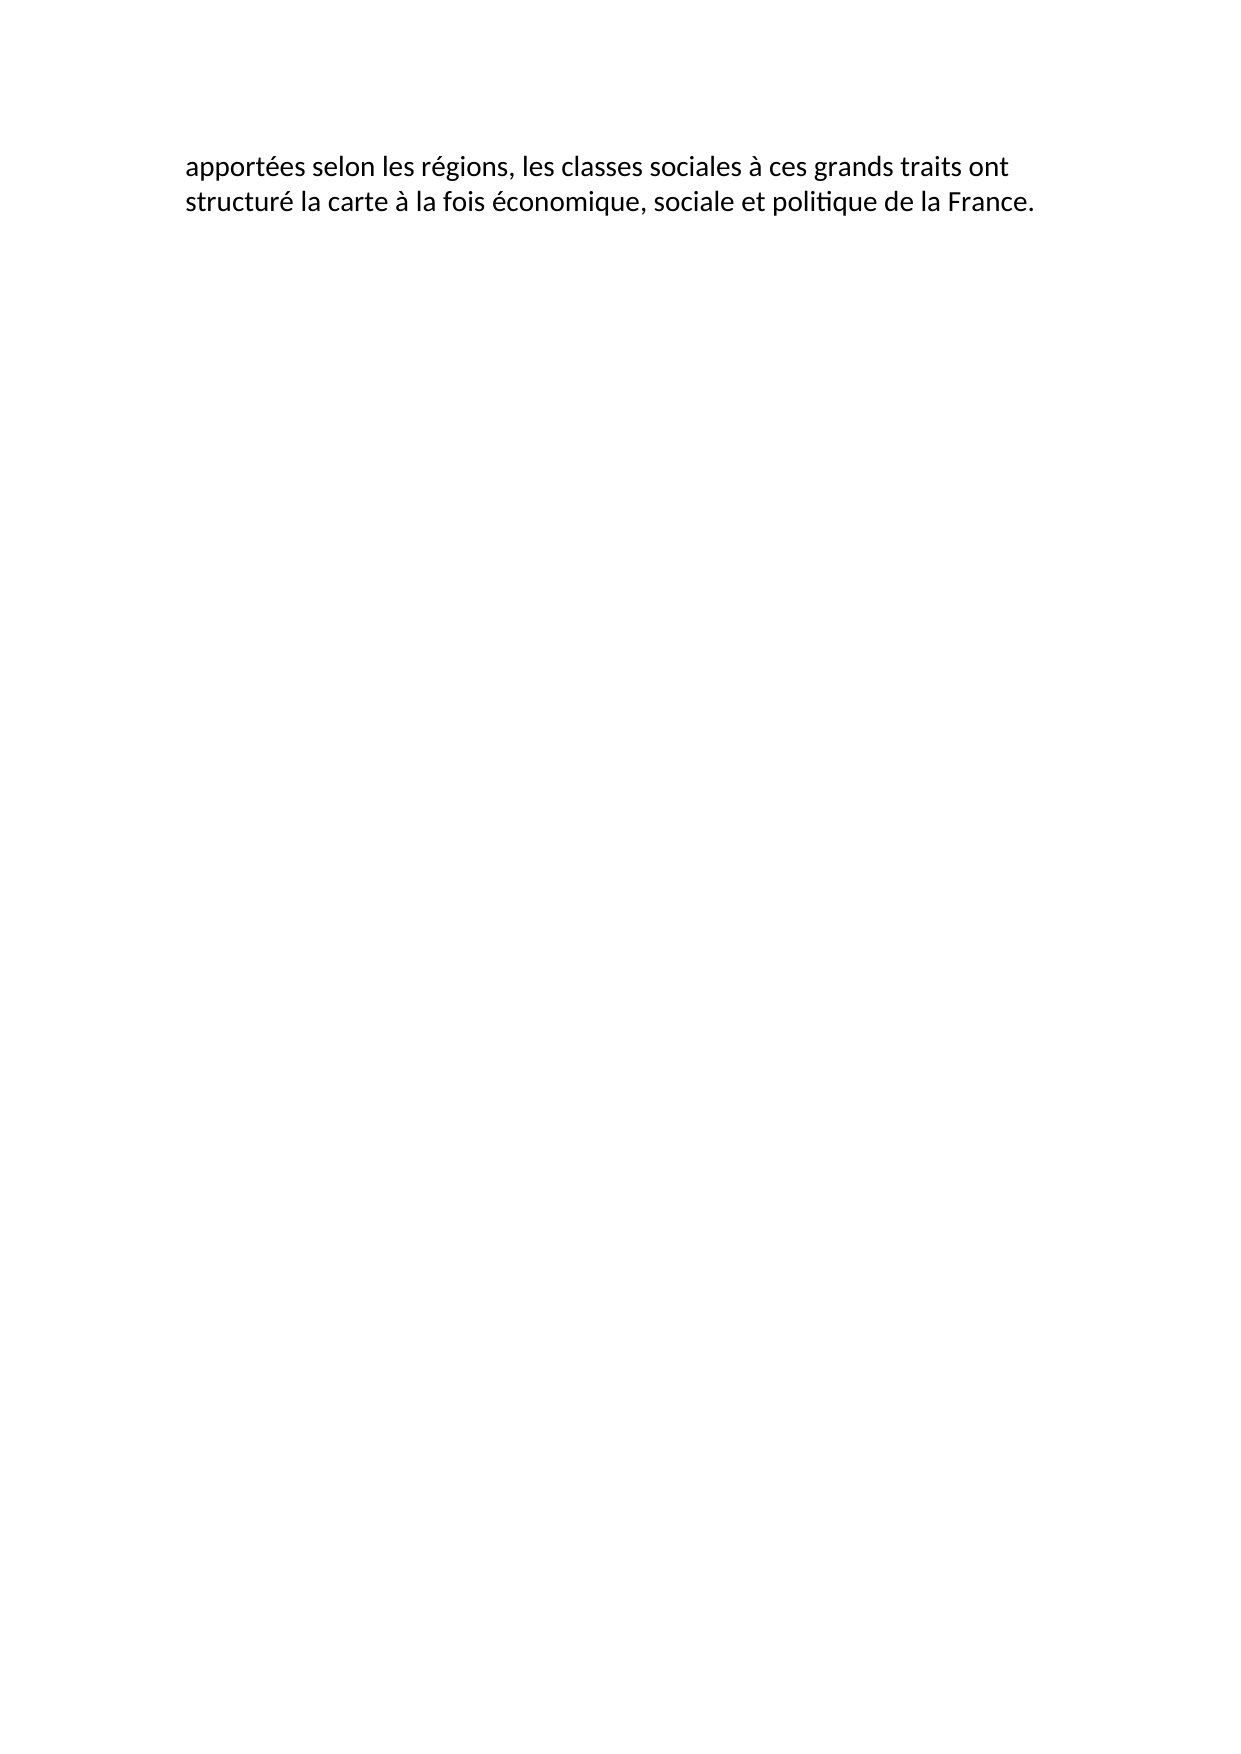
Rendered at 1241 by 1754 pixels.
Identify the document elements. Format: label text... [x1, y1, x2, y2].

text apportées selon les régions, les classes sociales à ces grands traits ont structuré la carte à la fois économique, sociale et politique de la France. [185, 148, 1093, 219]
